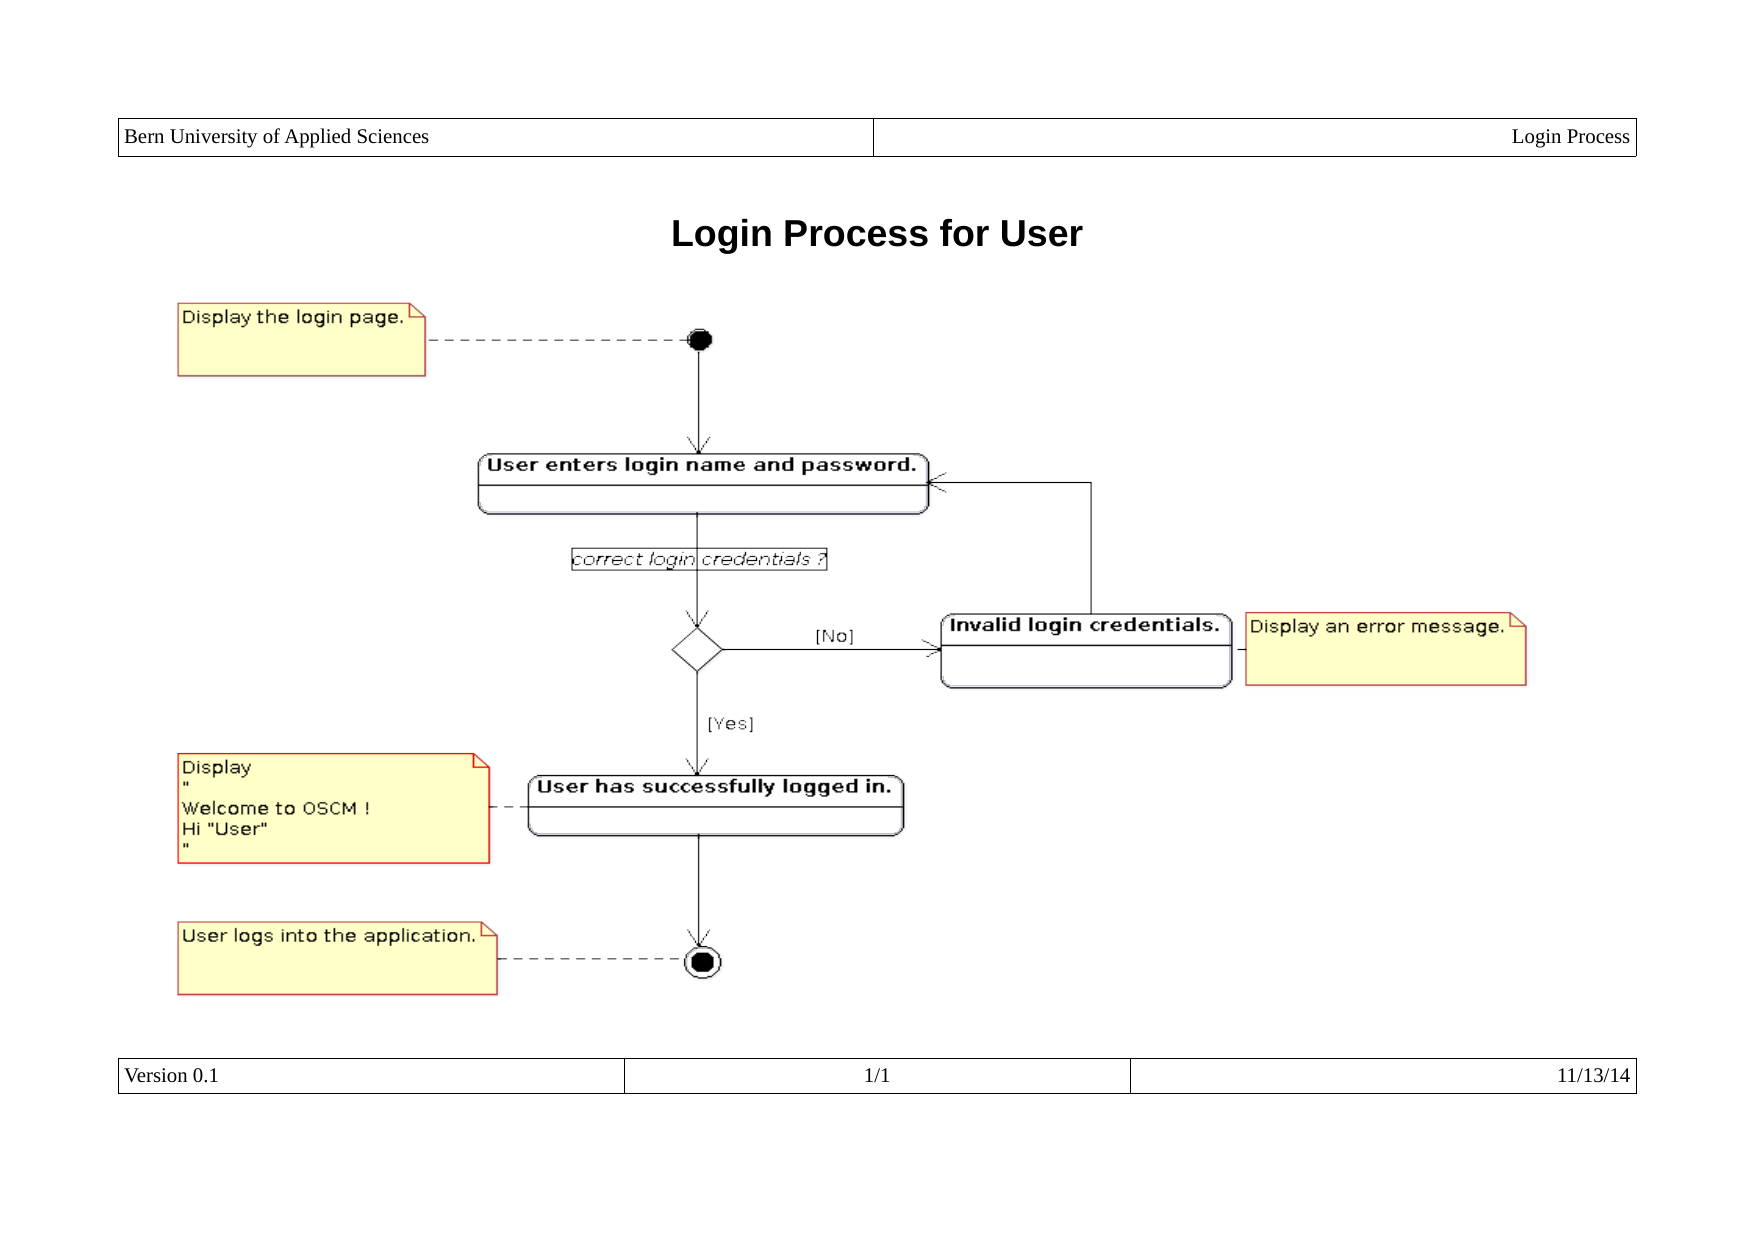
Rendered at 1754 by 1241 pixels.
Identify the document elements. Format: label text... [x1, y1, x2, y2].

picture [165, 264, 1605, 1035]
title Login Process for User [118, 211, 1636, 254]
